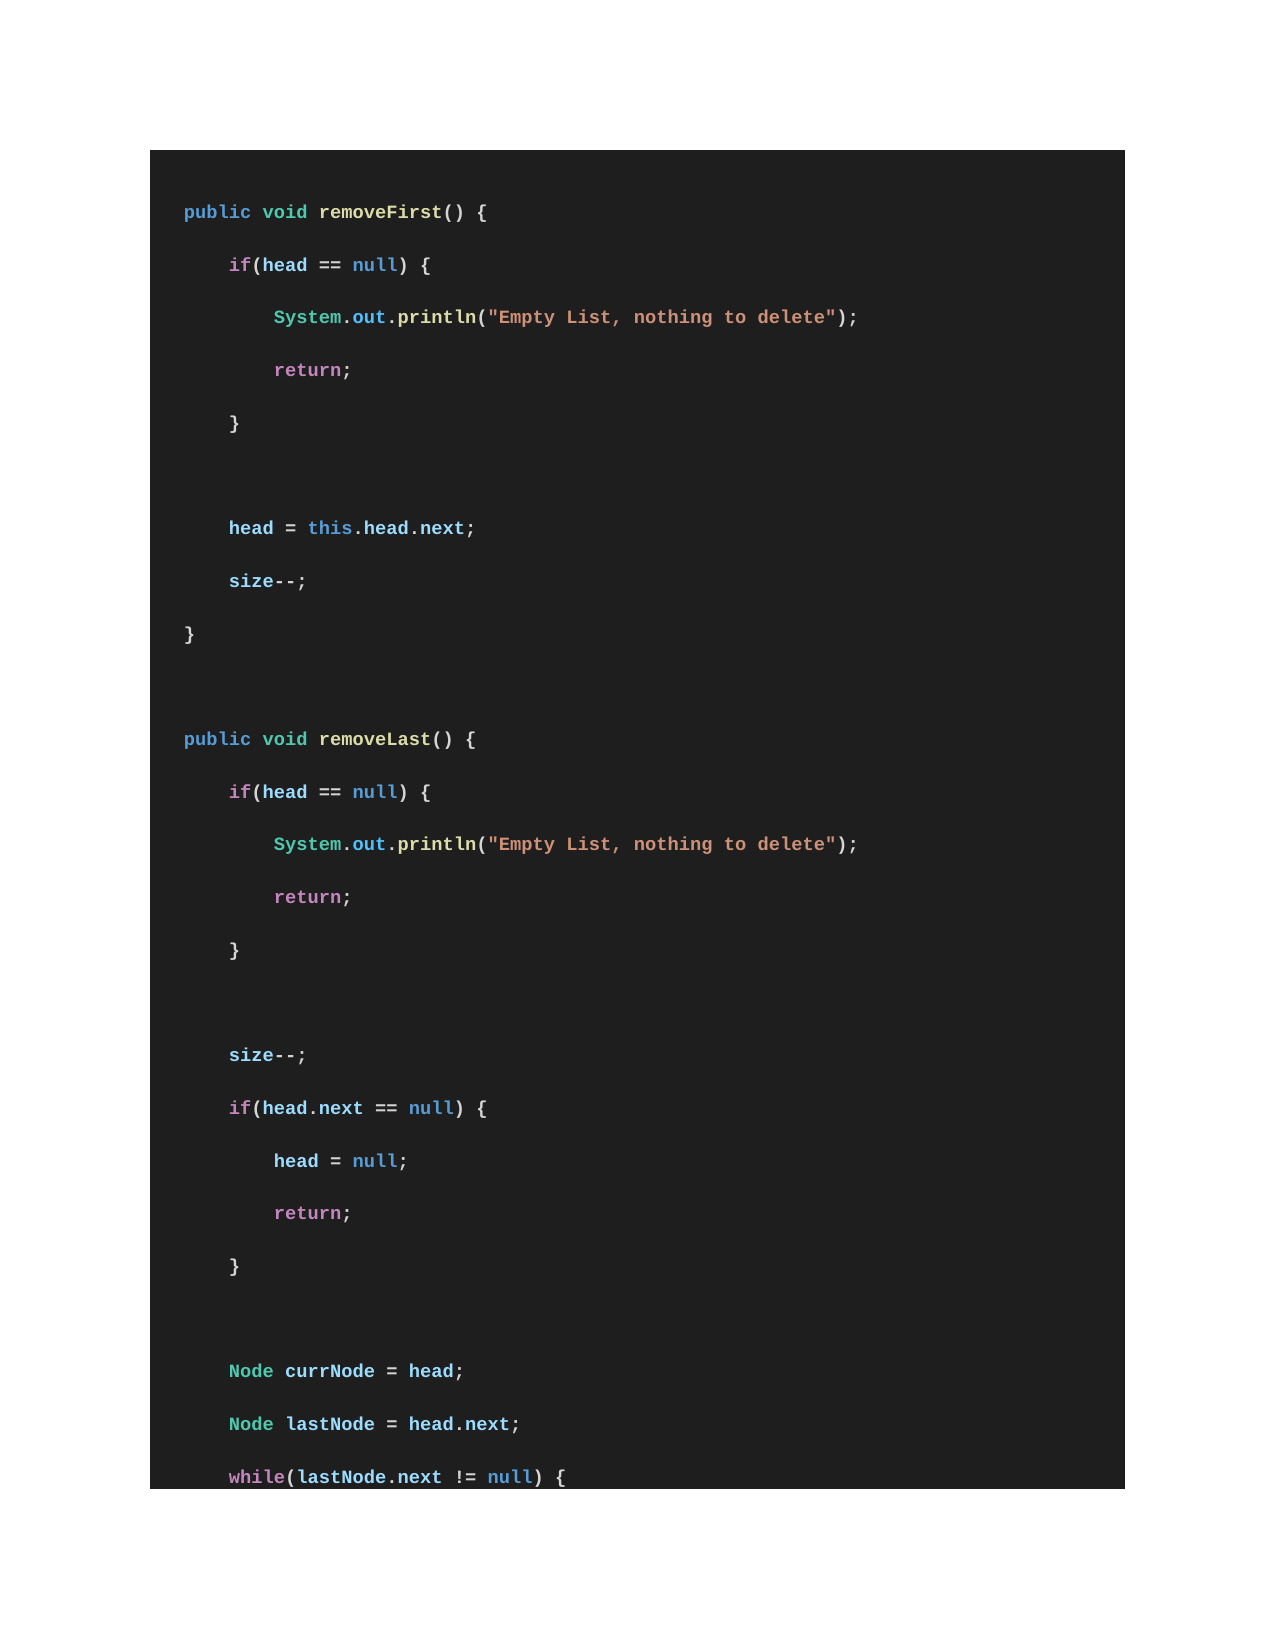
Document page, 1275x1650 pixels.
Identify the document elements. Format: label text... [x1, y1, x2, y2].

text Node currNode = head; [150, 1362, 1125, 1383]
text } [150, 941, 1125, 962]
text if(head.next == null) { [150, 1099, 1125, 1120]
text head = this.head.next; [150, 519, 1125, 540]
text } [150, 624, 1125, 646]
text } [150, 413, 1125, 435]
text head = null; [150, 1151, 1125, 1173]
text System.out.println("Empty List, nothing to delete"); [150, 308, 1125, 329]
text size--; [150, 1046, 1125, 1067]
text } [150, 1257, 1125, 1278]
text Node lastNode = head.next; [150, 1415, 1125, 1436]
text return; [150, 888, 1125, 909]
text System.out.println("Empty List, nothing to delete"); [150, 835, 1125, 856]
text size--; [150, 572, 1125, 593]
text return; [150, 1204, 1125, 1225]
text public void removeLast() { [150, 730, 1125, 751]
text while(lastNode.next != null) { [150, 1468, 1125, 1489]
text public void removeFirst() { [150, 203, 1125, 224]
text return; [150, 361, 1125, 382]
text if(head == null) { [150, 255, 1125, 277]
text if(head == null) { [150, 782, 1125, 804]
